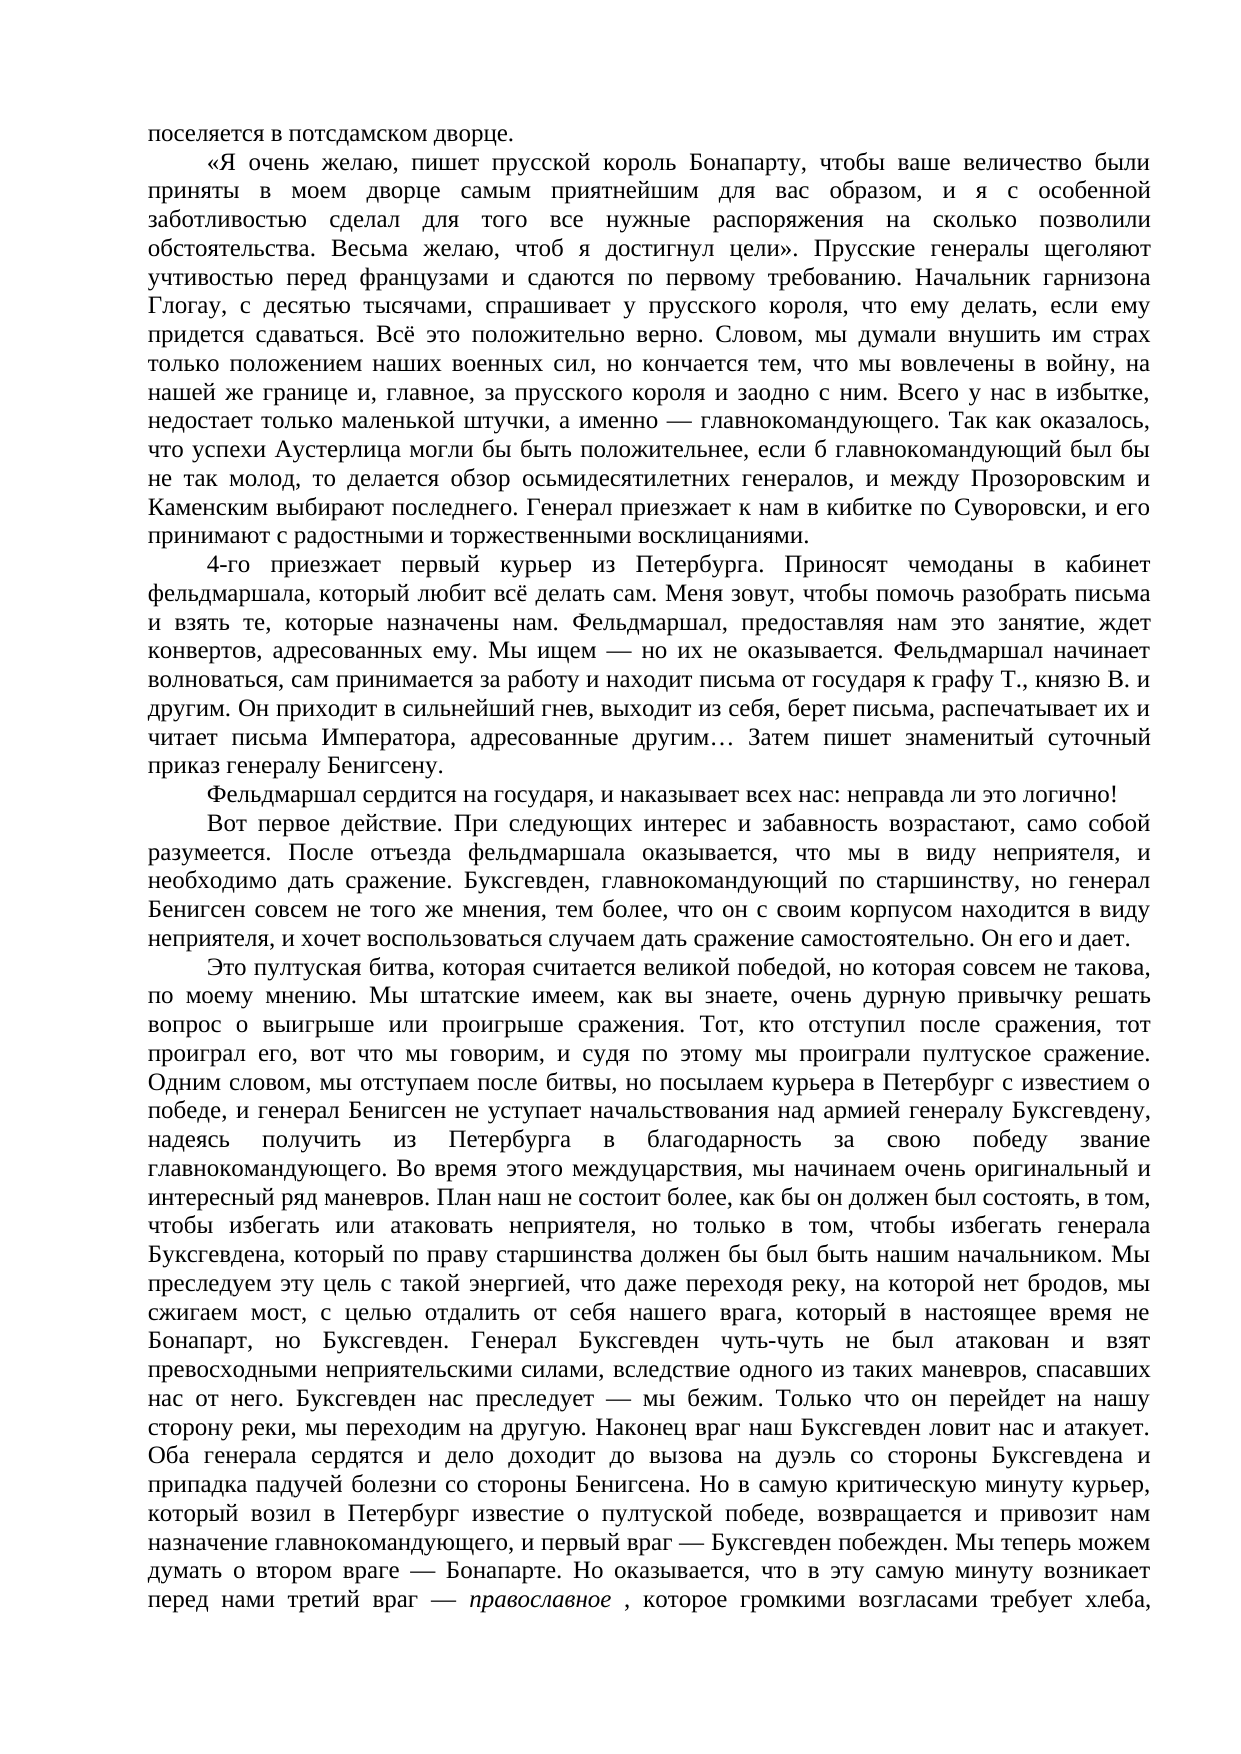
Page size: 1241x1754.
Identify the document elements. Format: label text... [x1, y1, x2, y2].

text Вот первое действие. При следующих интерес и забавность возрастают, само собой разумеется. После отъезда фельдмаршала оказывается, что мы в виду неприятеля, и необходимо дать сражение. Буксгевден, главнокомандующий по старшинству, но генерал Бенигсен совсем не того же мнения, тем более, что он с своим корпусом находится в виду неприятеля, и хочет воспользоваться случаем дать сражение самостоятельно. Он его и дает. [148, 808, 1152, 952]
text «Я очень желаю, пишет прусской король Бонапарту, чтобы ваше величество были приняты в моем дворце самым приятнейшим для вас образом, и я с особенной заботливостью сделал для того все нужные распоряжения на сколько позволили обстоятельства. Весьма желаю, чтоб я достигнул цели». Прусские генералы щеголяют учтивостью перед французами и сдаются по первому требованию. Начальник гарнизона Глогау, с десятью тысячами, спрашивает у прусского короля, что ему делать, если ему придется сдаваться. Всё это положительно верно. Словом, мы думали внушить им страх только положением наших военных сил, но кончается тем, что мы вовлечены в войну, на нашей же границе и, главное, за прусского короля и заодно с ним. Всего у нас в избытке, недостает только маленькой штучки, а именно — главнокомандующего. Так как оказалось, что успехи Аустерлица могли бы быть положительнее, если б главнокомандующий был бы не так молод, то делается обзор осьмидесятилетних генералов, и между Прозоровским и Каменским выбирают последнего. Генерал приезжает к нам в кибитке по Суворовски, и его принимают с радостными и торжественными восклицаниями. [148, 147, 1152, 549]
text 4-го приезжает первый курьер из Петербурга. Приносят чемоданы в кабинет фельдмаршала, который любит всё делать сам. Меня зовут, чтобы помочь разобрать письма и взять те, которые назначены нам. Фельдмаршал, предоставляя нам это занятие, ждет конвертов, адресованных ему. Мы ищем — но их не оказывается. Фельдмаршал начинает волноваться, сам принимается за работу и находит письма от государя к графу Т., князю В. и другим. Он приходит в сильнейший гнев, выходит из себя, берет письма, распечатывает их и читает письма Императора, адресованные другим… Затем пишет знаменитый суточный приказ генералу Бенигсену. [148, 549, 1152, 779]
text Это пултуская битва, которая считается великой победой, но которая совсем не такова, по моему мнению. Мы штатские имеем, как вы знаете, очень дурную привычку решать вопрос о выигрыше или проигрыше сражения. Тот, кто отступил после сражения, тот проиграл его, вот что мы говорим, и судя по этому мы проиграли пултуское сражение. Одним словом, мы отступаем после битвы, но посылаем курьера в Петербург с известием о победе, и генерал Бенигсен не уступает начальствования над армией генералу Буксгевдену, надеясь получить из Петербурга в благодарность за свою победу звание главнокомандующего. Во время этого междуцарствия, мы начинаем очень оригинальный и интересный ряд маневров. План наш не состоит более, как бы он должен был состоять, в том, чтобы избегать или атаковать неприятеля, но только в том, чтобы избегать генерала Буксгевдена, который по праву старшинства должен бы был быть нашим начальником. Мы преследуем эту цель с такой энергией, что даже переходя реку, на которой нет бродов, мы сжигаем мост, с целью отдалить от себя нашего врага, который в настоящее время не Бонапарт, но Буксгевден. Генерал Буксгевден чуть-чуть не был атакован и взят превосходными неприятельскими силами, вследствие одного из таких маневров, спасавших нас от него. Буксгевден нас преследует — мы бежим. Только что он перейдет на нашу сторону реки, мы переходим на другую. Наконец враг наш Буксгевден ловит нас и атакует. Оба генерала сердятся и дело доходит до вызова на дуэль со стороны Буксгевдена и припадка падучей болезни со стороны Бенигсена. Но в самую критическую минуту курьер, который возил в Петербург известие о пултуской победе, возвращается и привозит нам назначение главнокомандующего, и первый враг — Буксгевден побежден. Мы теперь можем думать о втором враге — Бонапарте. Но оказывается, что в эту самую минуту возникает перед нами третий враг — православное , которое громкими возгласами требует хлеба, [148, 952, 1152, 1613]
text поселяется в потсдамском дворце. [148, 118, 1152, 147]
text Фельдмаршал сердится на государя, и наказывает всех нас: неправда ли это логично! [148, 779, 1152, 808]
